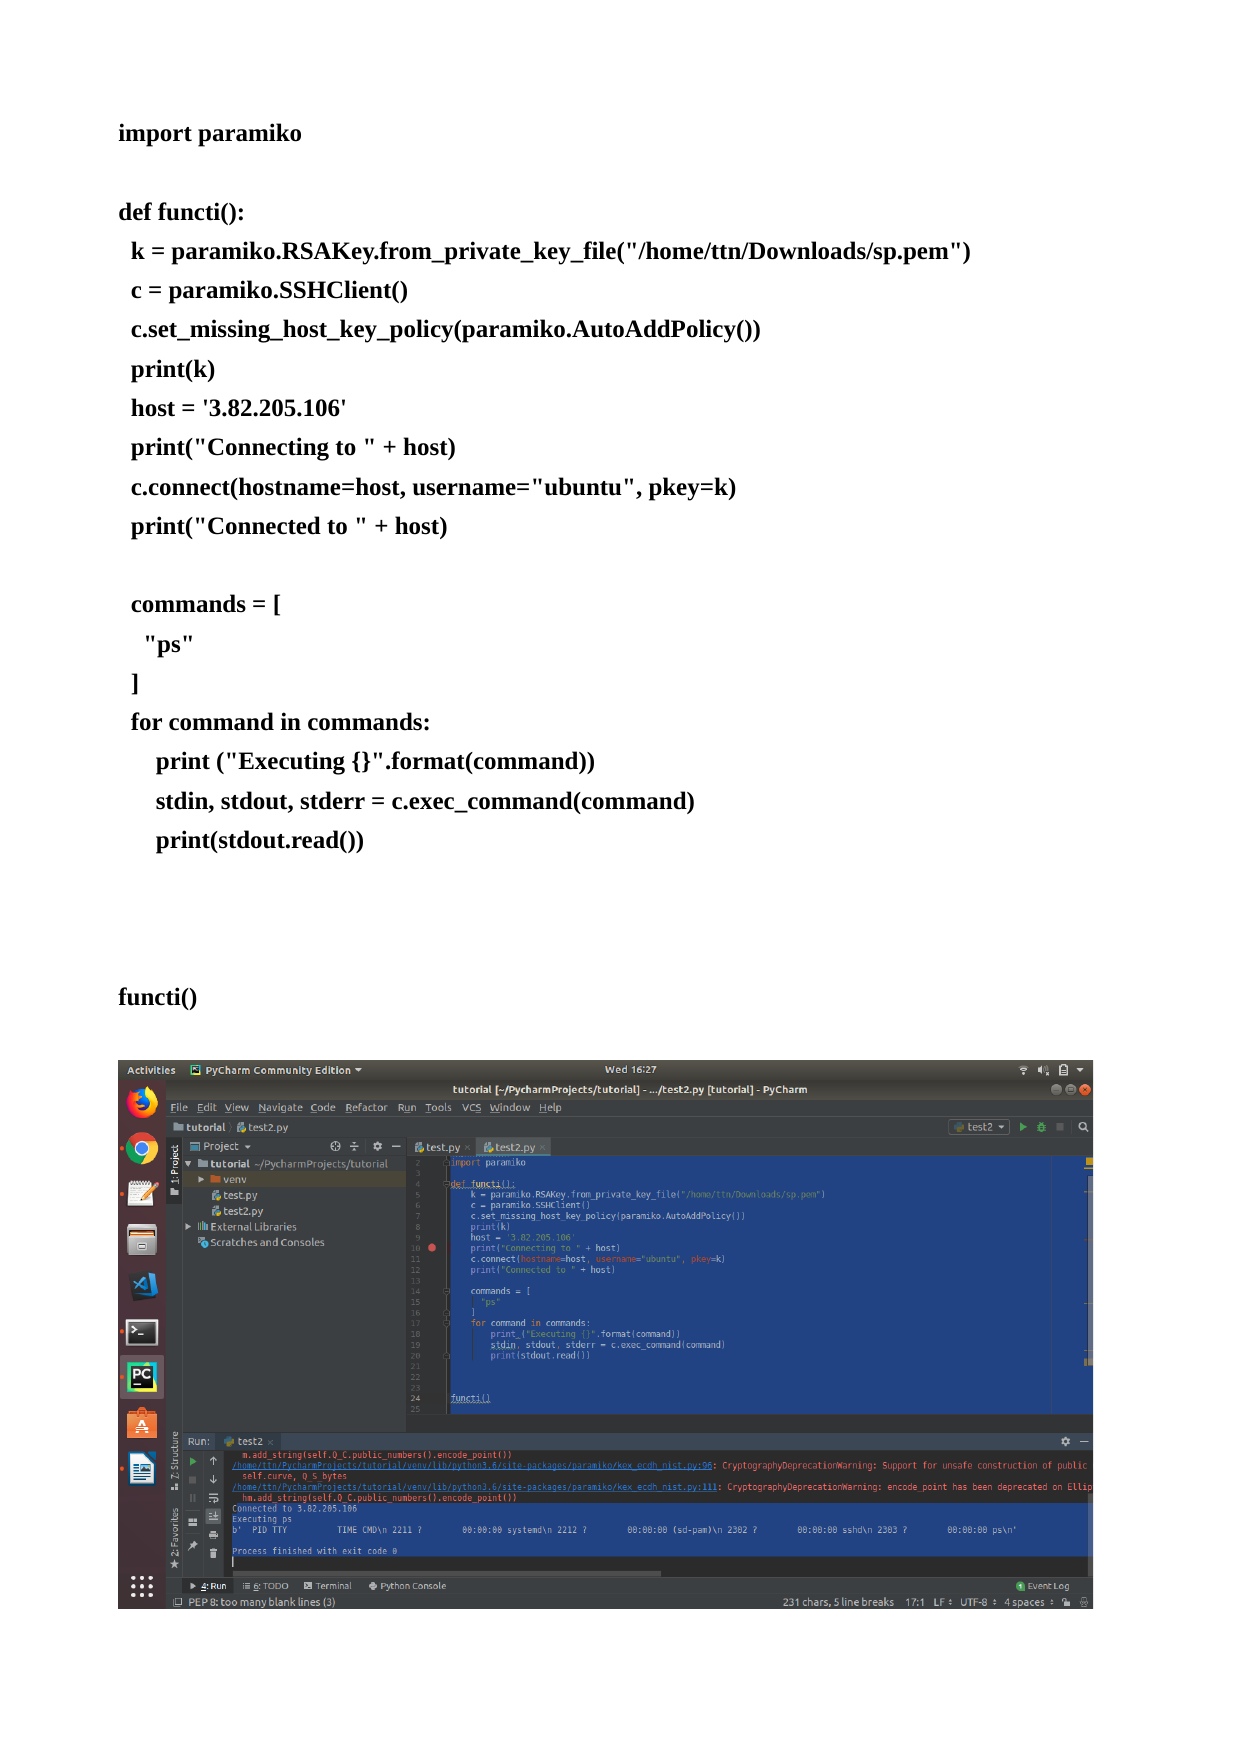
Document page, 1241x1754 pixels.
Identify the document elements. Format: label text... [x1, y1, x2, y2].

text print ("Executing {}".format(command)) [118, 746, 1122, 775]
text commands = [ [118, 589, 1122, 618]
text import paramiko [118, 118, 1122, 147]
text c.connect(hostname=host, username="ubuntu", pkey=k) [118, 472, 1122, 500]
text functi() [118, 982, 1122, 1011]
text c = paramiko.SSHClient() [118, 275, 1122, 304]
text print(stdout.read()) [118, 825, 1122, 854]
text print("Connecting to " + host) [118, 432, 1122, 461]
text def functi(): [118, 197, 1122, 225]
text "ps" [118, 629, 1122, 657]
text c.set_missing_host_key_policy(paramiko.AutoAddPolicy()) [118, 314, 1122, 343]
picture [118, 1060, 1094, 1609]
text stdin, stdout, stderr = c.exec_command(command) [118, 786, 1122, 814]
text for command in commands: [118, 707, 1122, 736]
text k = paramiko.RSAKey.from_private_key_file("/home/ttn/Downloads/sp.pem") [118, 236, 1122, 265]
text ] [118, 668, 1122, 697]
text print("Connected to " + host) [118, 511, 1122, 539]
text host = '3.82.205.106' [118, 393, 1122, 422]
text print(k) [118, 354, 1122, 382]
